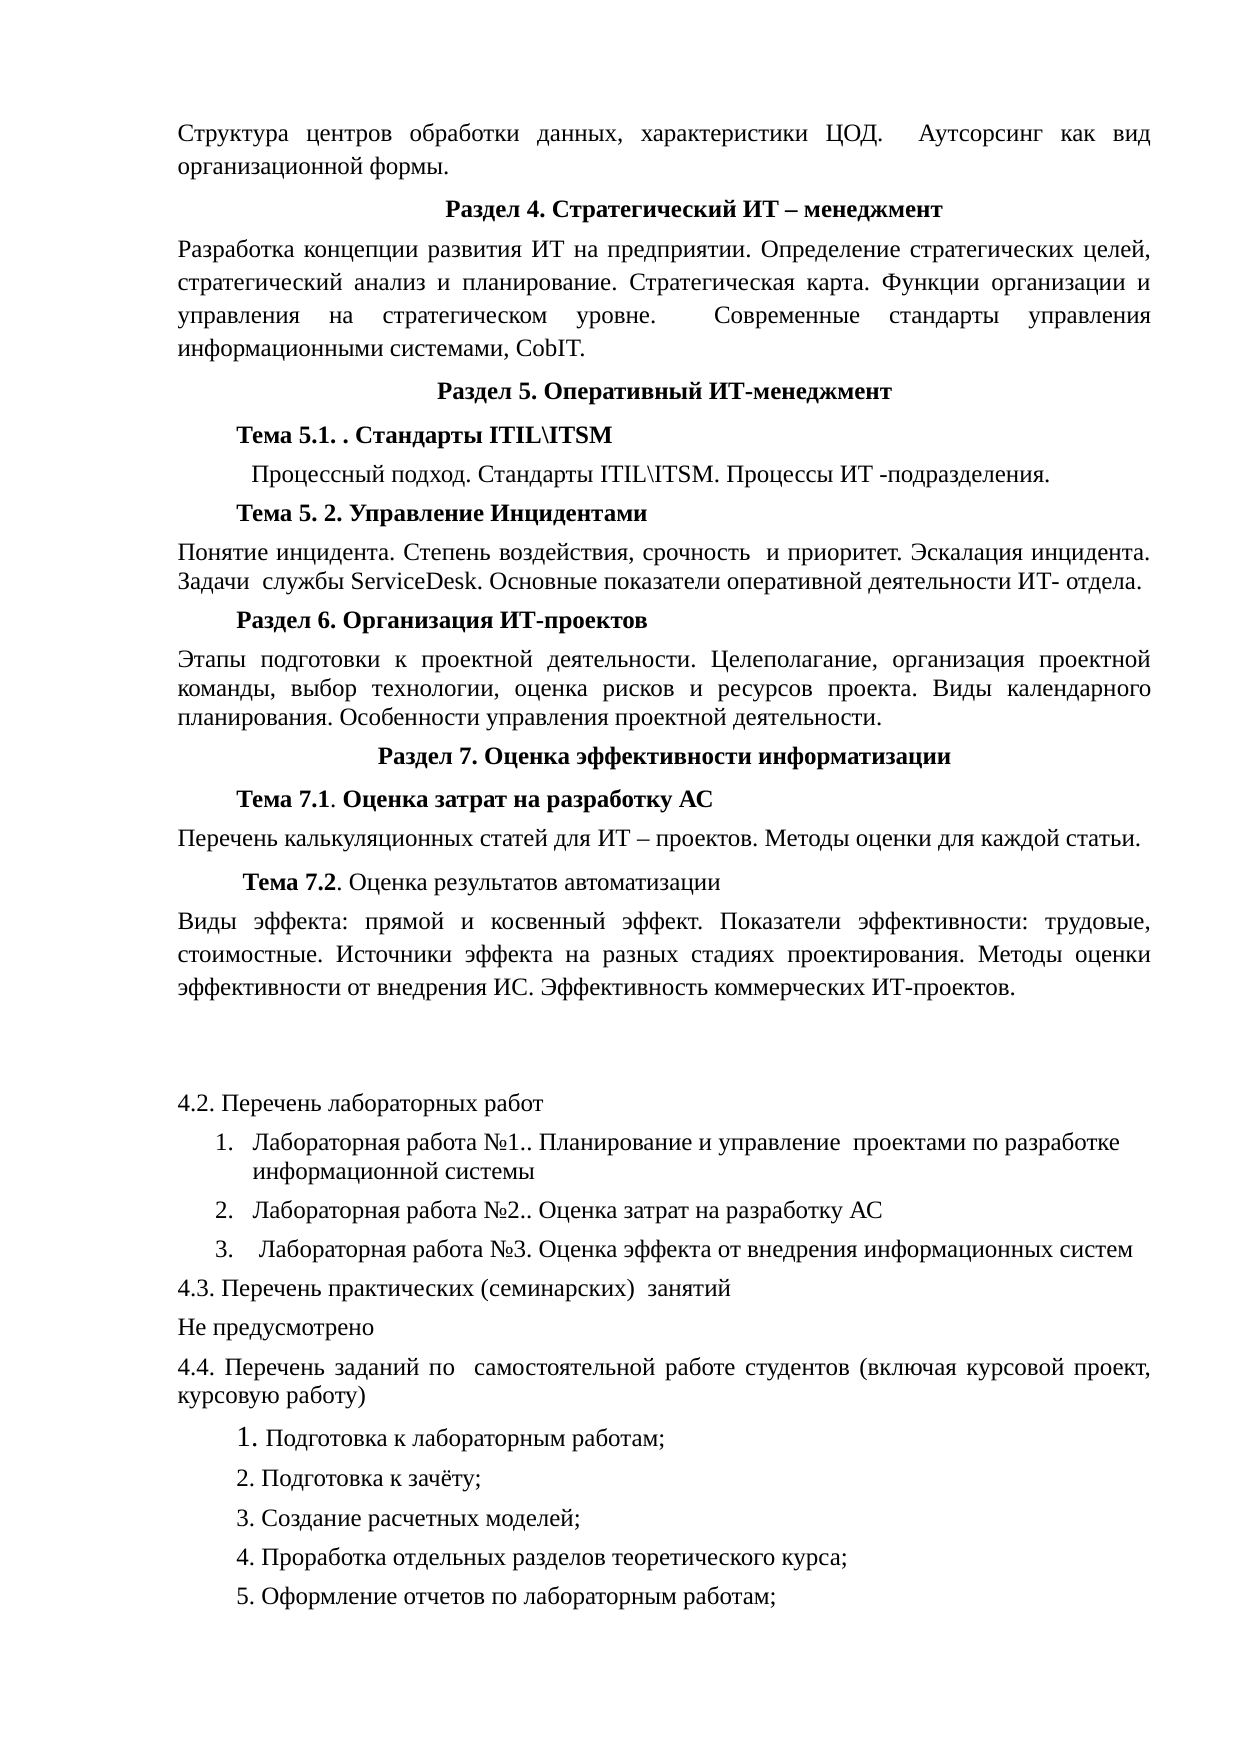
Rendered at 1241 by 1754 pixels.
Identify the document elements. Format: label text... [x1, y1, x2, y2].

text Раздел 6. Организация ИТ-проектов [236, 605, 1152, 634]
text 3. Создание расчетных моделей; [236, 1503, 1152, 1531]
list Раздел 5. Оперативный ИТ-менеджмент [177, 376, 1152, 405]
text 1. Подготовка к лабораторным работам; [236, 1419, 1152, 1453]
text 5. Оформление отчетов по лабораторным работам; [236, 1581, 1152, 1610]
list Раздел 7. Оценка эффективности информатизации [177, 741, 1152, 770]
list Лабораторная работа №2.. Оценка затрат на разработку АС [215, 1195, 1152, 1224]
text Тема 5.1. . Стандарты ITIL\ITSM [236, 420, 1152, 448]
list Виды эффекта: прямой и косвенный эффект. Показатели эффективности: трудовые, стоимостные. Источники эффекта на разных стадиях проектирования. Методы оценки эффективности от внедрения ИС. Эффективность коммерческих ИТ-проектов. [177, 906, 1152, 1001]
text Тема 5. 2. Управление Инцидентами [236, 498, 1152, 527]
text Процессный подход. Стандарты ITIL\ITSM. Процессы ИТ -подразделения. [177, 459, 1152, 488]
text Тема 7.2. Оценка результатов автоматизации [236, 867, 1152, 896]
text 4. Проработка отдельных разделов теоретического курса; [236, 1542, 1152, 1571]
text 2. Подготовка к зачёту; [236, 1463, 1152, 1492]
list Лабораторная работа №3. Оценка эффекта от внедрения информационных систем [215, 1234, 1152, 1263]
text Не предусмотрено [177, 1312, 1152, 1341]
list Структура центров обработки данных, характеристики ЦОД. Аутсорсинг как вид организационной формы. [177, 118, 1152, 180]
text 4.4. Перечень заданий по самостоятельной работе студентов (включая курсовой проект, курсовую работу) [177, 1352, 1152, 1409]
list Перечень калькуляционных статей для ИТ – проектов. Методы оценки для каждой статьи. [177, 823, 1152, 852]
list Разработка концепции развития ИТ на предприятии. Определение стратегических целей, стратегический анализ и планирование. Стратегическая карта. Функции организации и управления на стратегическом уровне. Современные стандарты управления информационными системами, CobIT. [177, 234, 1152, 362]
text 4.3. Перечень практических (семинарских) занятий [177, 1273, 1152, 1302]
list Лабораторная работа №1.. Планирование и управление проектами по разработке информационной системы [215, 1127, 1152, 1184]
text Тема 7.1. Оценка затрат на разработку АС [236, 784, 1152, 813]
text 4.2. Перечень лабораторных работ [177, 1088, 1152, 1117]
text Понятие инцидента. Степень воздействия, срочность и приоритет. Эскалация инцидента. Задачи службы ServiceDesk. Основные показатели оперативной деятельности ИТ- отдела. [177, 537, 1152, 595]
text Этапы подготовки к проектной деятельности. Целеполагание, организация проектной команды, выбор технологии, оценка рисков и ресурсов проекта. Виды календарного планирования. Особенности управления проектной деятельности. [177, 644, 1152, 731]
text Раздел 4. Стратегический ИТ – менеджмент [236, 194, 1152, 223]
